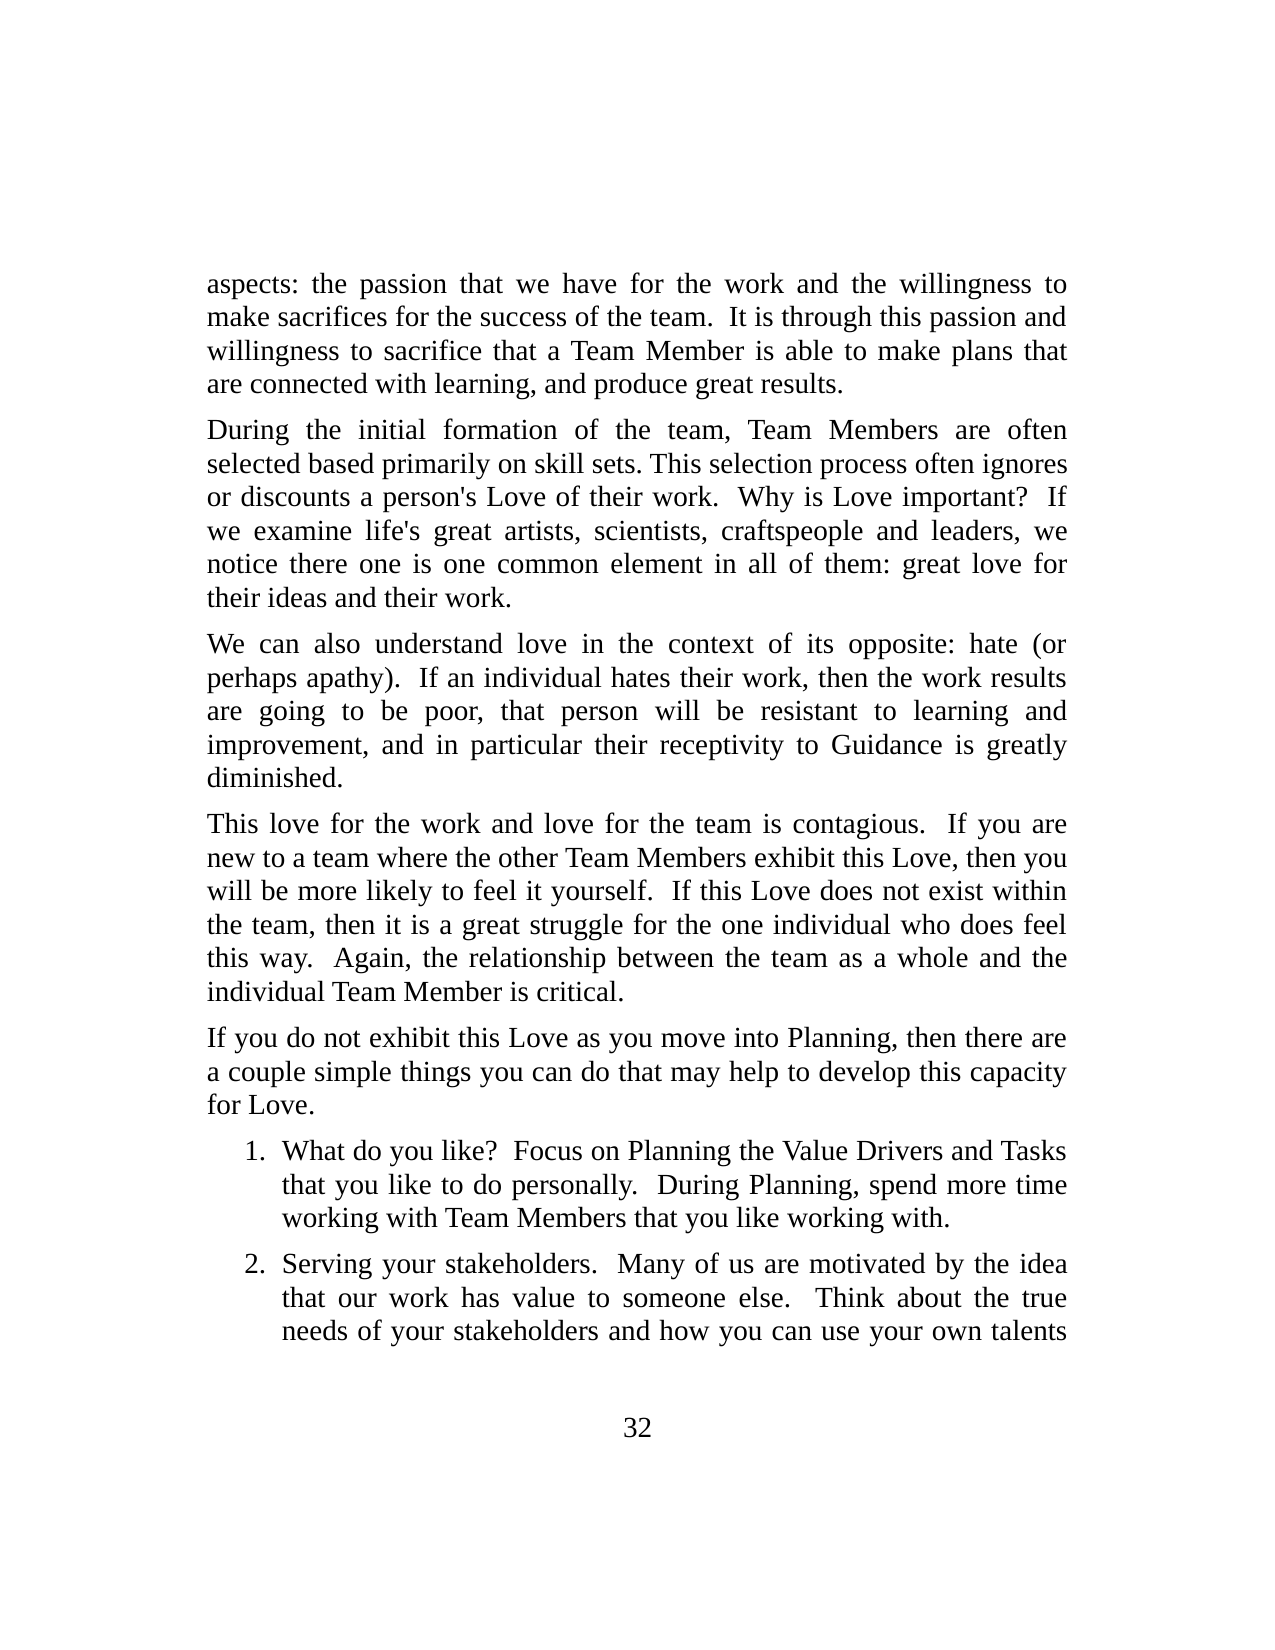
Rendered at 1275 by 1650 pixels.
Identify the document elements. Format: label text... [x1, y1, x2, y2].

text This love for the work and love for the team is contagious. If you are new to a team where the other Team Members exhibit this Love, then you will be more likely to feel it yourself. If this Love does not exist within the team, then it is a great struggle for the one individual who does feel this way. Again, the relationship between the team as a whole and the individual Team Member is critical. [207, 806, 1068, 1008]
text We can also understand love in the context of its opposite: hate (or perhaps apathy). If an individual hates their work, then the work results are going to be poor, that person will be resistant to learning and improvement, and in particular their receptivity to Guidance is greatly diminished. [207, 626, 1068, 794]
text During the initial formation of the team, Team Members are often selected based primarily on skill sets. This selection process often ignores or discounts a person's Love of their work. Why is Love important? If we examine life's great artists, scientists, craftspeople and leaders, we notice there one is one common element in all of them: great love for their ideas and their work. [207, 412, 1068, 614]
text If you do not exhibit this Love as you move into Planning, then there are a couple simple things you can do that may help to develop this capacity for Love. [207, 1020, 1068, 1121]
text aspects: the passion that we have for the work and the willingness to make sacrifices for the success of the team. It is through this passion and willingness to sacrifice that a Team Member is able to make plans that are connected with learning, and produce great results. [207, 266, 1068, 400]
list Serving your stakeholders. Many of us are motivated by the idea that our work has value to someone else. Think about the true needs of your stakeholders and how you can use your own talents [244, 1246, 1068, 1347]
list What do you like? Focus on Planning the Value Drivers and Tasks that you like to do personally. During Planning, spend more time working with Team Members that you like working with. [244, 1133, 1068, 1234]
